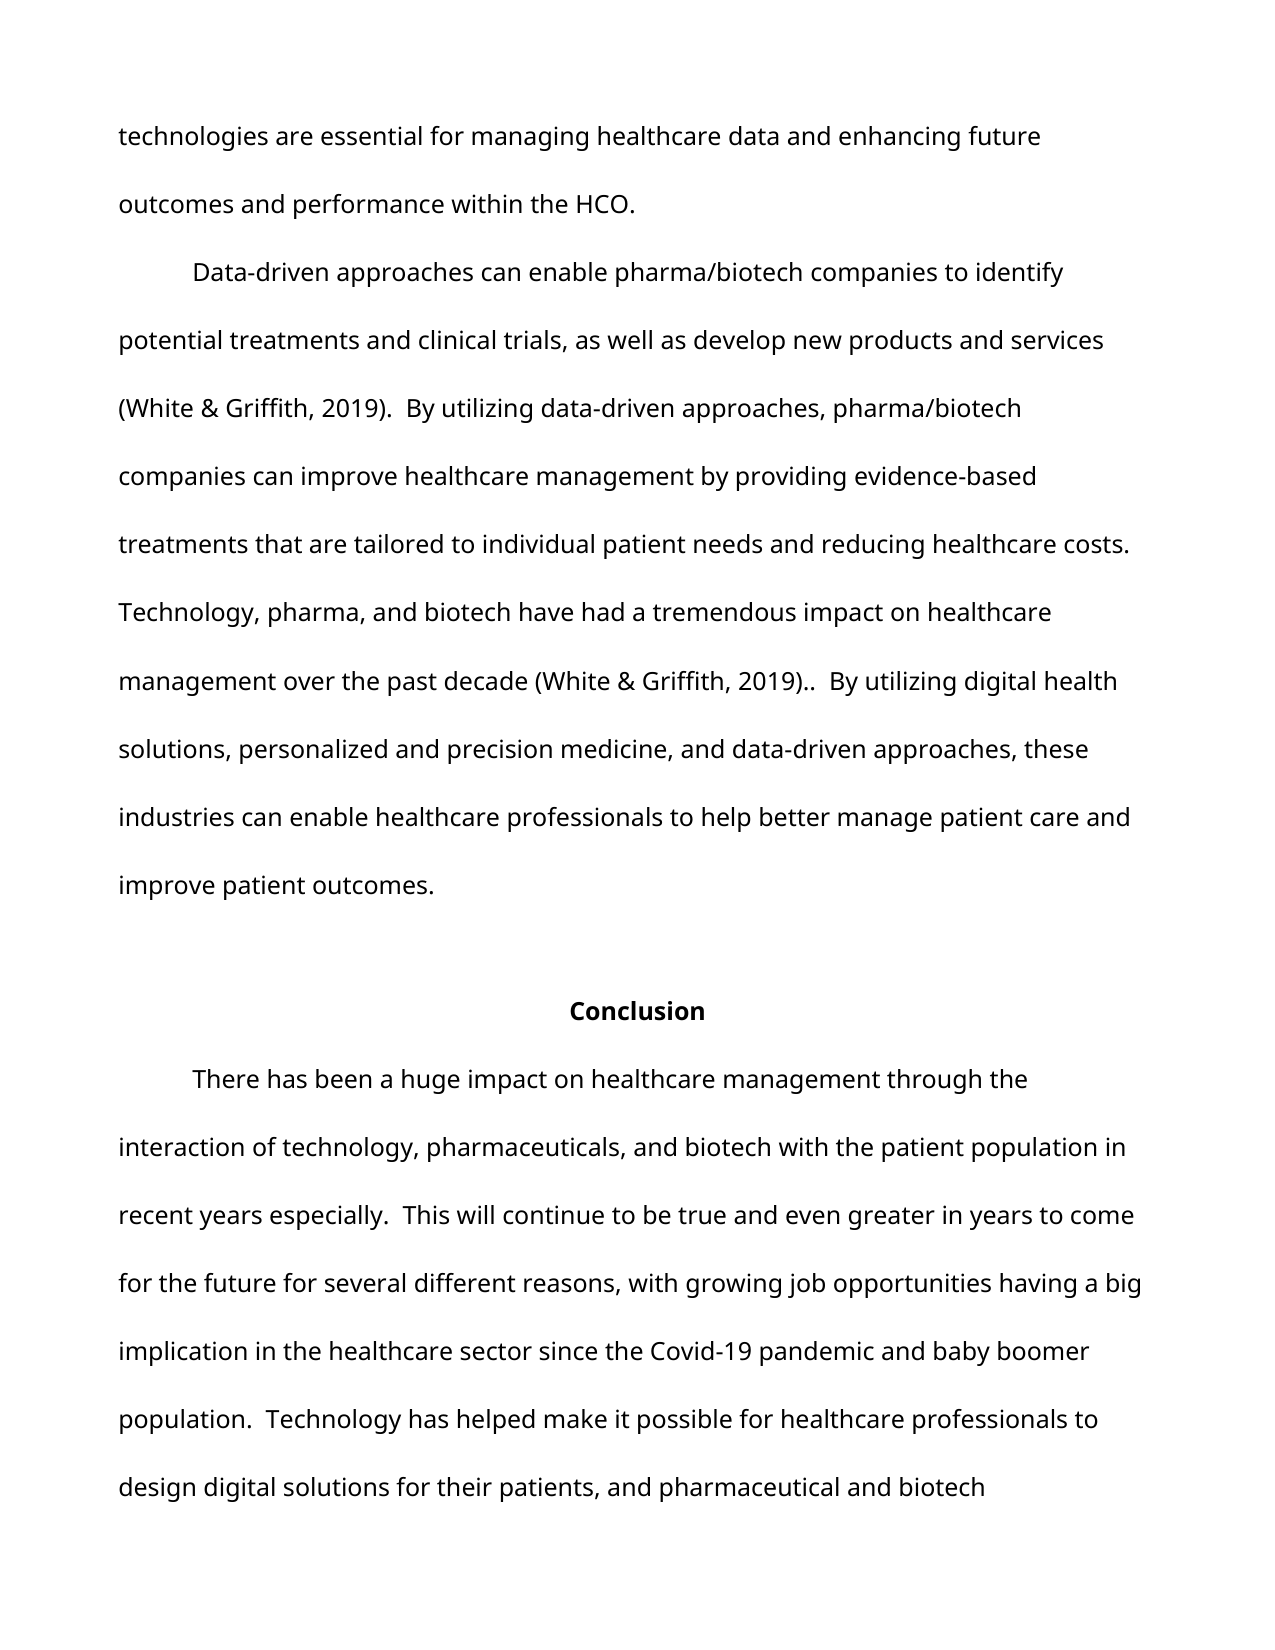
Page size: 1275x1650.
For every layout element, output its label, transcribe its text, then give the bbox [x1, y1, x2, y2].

text Data-driven approaches can enable pharma/biotech companies to identify potential treatments and clinical trials, as well as develop new products and services (White & Griffith, 2019). By utilizing data-driven approaches, pharma/biotech companies can improve healthcare management by providing evidence-based treatments that are tailored to individual patient needs and reducing healthcare costs. Technology, pharma, and biotech have had a tremendous impact on healthcare management over the past decade (White & Griffith, 2019).. By utilizing digital health solutions, personalized and precision medicine, and data-driven approaches, these industries can enable healthcare professionals to help better manage patient care and improve patient outcomes. [118, 254, 1157, 902]
text technologies are essential for managing healthcare data and enhancing future outcomes and performance within the HCO. [118, 118, 1157, 220]
text There has been a huge impact on healthcare management through the interaction of technology, pharmaceuticals, and biotech with the patient population in recent years especially. This will continue to be true and even greater in years to come for the future for several different reasons, with growing job opportunities having a big implication in the healthcare sector since the Covid-19 pandemic and baby boomer population. Technology has helped make it possible for healthcare professionals to design digital solutions for their patients, and pharmaceutical and biotech [118, 1061, 1157, 1504]
text Conclusion [118, 993, 1157, 1027]
